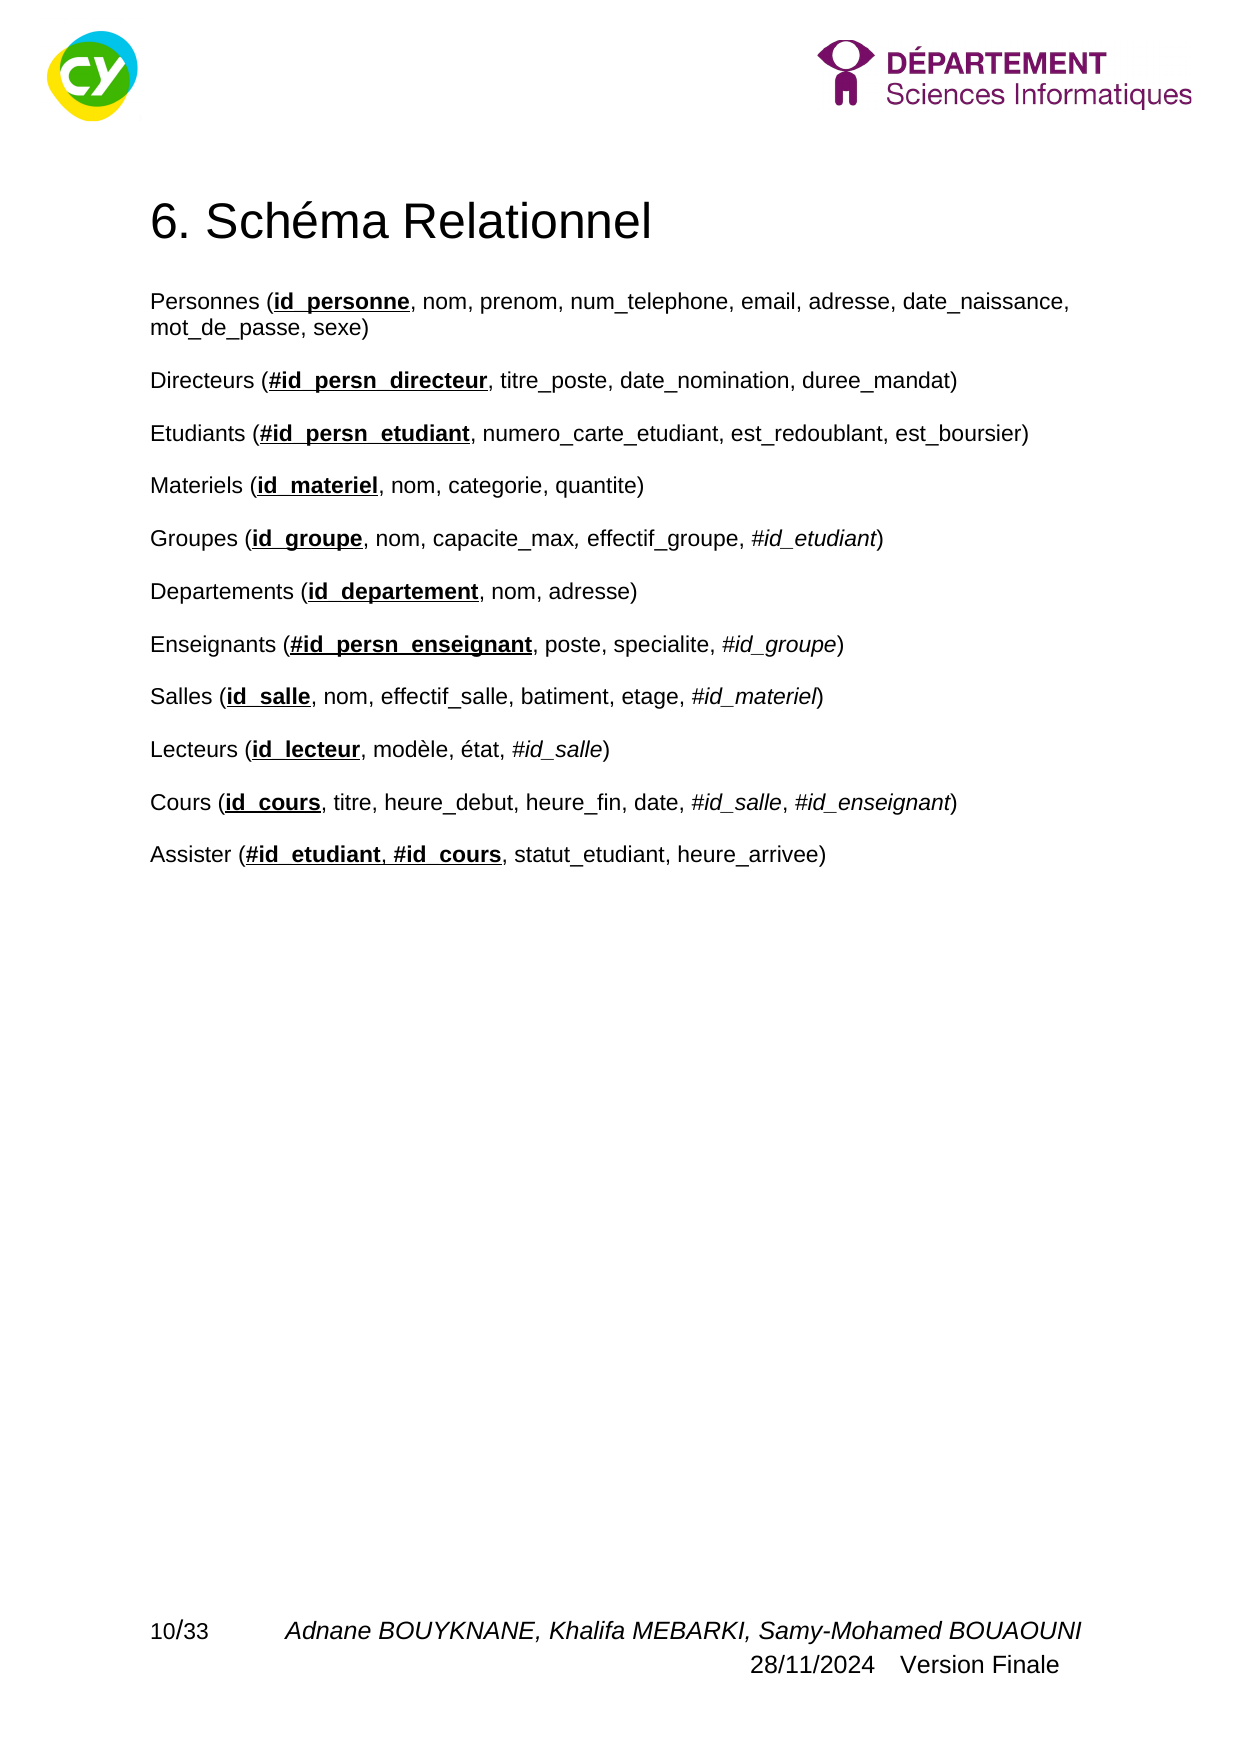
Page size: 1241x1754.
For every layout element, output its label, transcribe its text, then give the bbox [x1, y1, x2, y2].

text Materiels (id_materiel, nom, categorie, quantite) [150, 472, 1090, 499]
text Lecteurs (id_lecteur, modèle, état, #id_salle) [150, 736, 1090, 762]
text Cours (id_cours, titre, heure_debut, heure_fin, date, #id_salle, #id_enseignant) [150, 789, 1090, 815]
text Salles (id_salle, nom, effectif_salle, batiment, etage, #id_materiel) [150, 683, 1090, 710]
subtitle 6. Schéma Relationnel [150, 192, 1090, 249]
text Directeurs (#id_persn_directeur, titre_poste, date_nomination, duree_mandat) [150, 367, 1090, 393]
text Departements (id_departement, nom, adresse) [150, 578, 1090, 604]
text Etudiants (#id_persn_etudiant, numero_carte_etudiant, est_redoublant, est_boursier) [150, 420, 1090, 446]
picture [817, 40, 1192, 110]
picture [37, 18, 150, 131]
text Assister (#id_etudiant, #id_cours, statut_etudiant, heure_arrivee) [150, 841, 1090, 868]
text Personnes (id_personne, nom, prenom, num_telephone, email, adresse, date_naissance, mot_de_passe, sexe) [150, 288, 1090, 341]
text Groupes (id_groupe, nom, capacite_max, effectif_groupe, #id_etudiant) [150, 525, 1090, 552]
text Enseignants (#id_persn_enseignant, poste, specialite, #id_groupe) [150, 631, 1090, 657]
